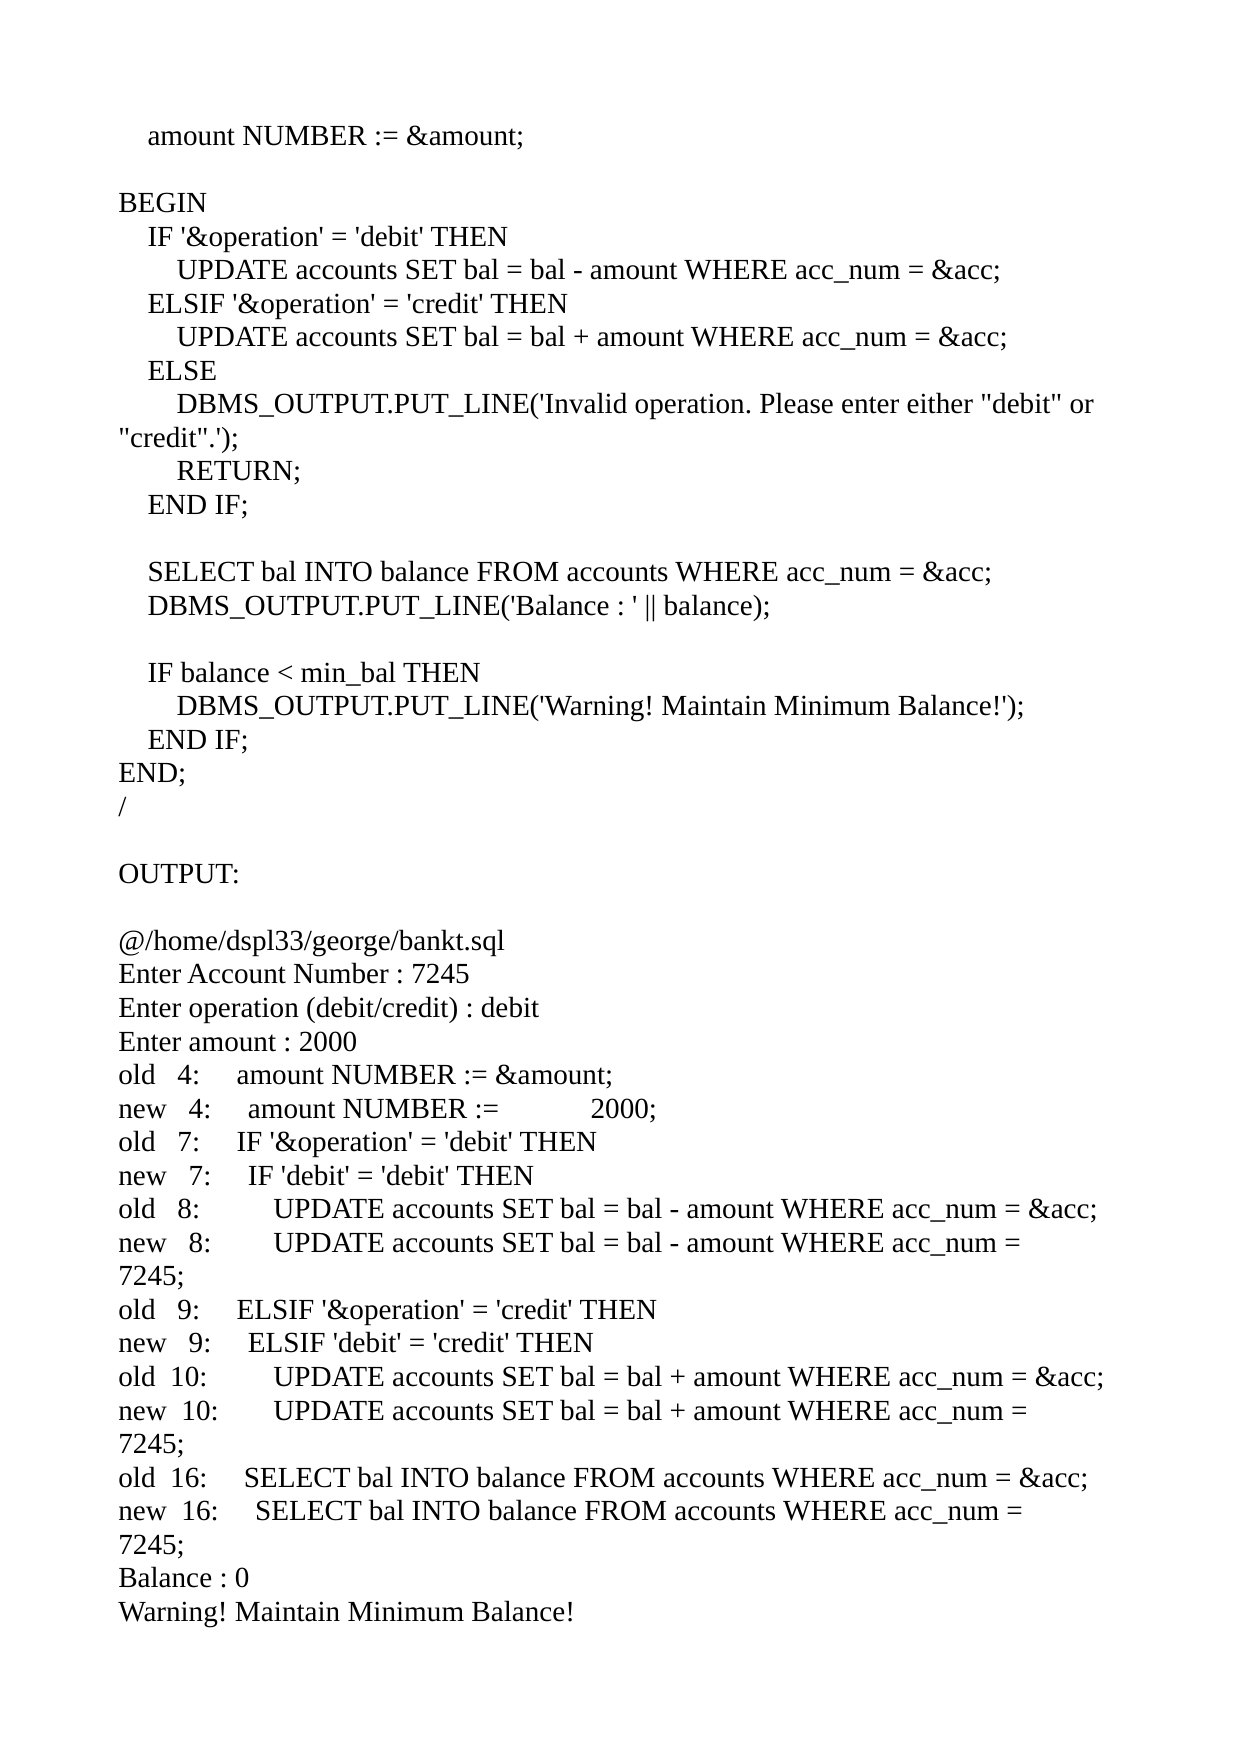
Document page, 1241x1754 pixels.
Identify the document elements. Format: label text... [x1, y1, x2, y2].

text SELECT bal INTO balance FROM accounts WHERE acc_num = &acc; [118, 554, 1122, 588]
text DBMS_OUTPUT.PUT_LINE('Balance : ' || balance); [118, 588, 1122, 621]
text DBMS_OUTPUT.PUT_LINE('Warning! Maintain Minimum Balance!'); [118, 688, 1122, 722]
text Enter operation (debit/credit) : debit [118, 990, 1122, 1024]
text old 10: UPDATE accounts SET bal = bal + amount WHERE acc_num = &acc; [118, 1359, 1122, 1393]
text Balance : 0 [118, 1560, 1122, 1594]
text new 10: UPDATE accounts SET bal = bal + amount WHERE acc_num = 7245; [118, 1393, 1122, 1460]
text ELSIF '&operation' = 'credit' THEN [118, 286, 1122, 319]
text END; [118, 755, 1122, 789]
text new 8: UPDATE accounts SET bal = bal - amount WHERE acc_num = 7245; [118, 1225, 1122, 1292]
text DBMS_OUTPUT.PUT_LINE('Invalid operation. Please enter either "debit" or "credit".'); [118, 386, 1122, 453]
text / [118, 789, 1122, 822]
text OUTPUT: [118, 856, 1122, 889]
text old 7: IF '&operation' = 'debit' THEN [118, 1124, 1122, 1158]
text RETURN; [118, 453, 1122, 487]
text Warning! Maintain Minimum Balance! [118, 1594, 1122, 1627]
text END IF; [118, 487, 1122, 521]
text BEGIN [118, 185, 1122, 219]
text old 8: UPDATE accounts SET bal = bal - amount WHERE acc_num = &acc; [118, 1191, 1122, 1225]
text old 4: amount NUMBER := &amount; [118, 1057, 1122, 1091]
text new 7: IF 'debit' = 'debit' THEN [118, 1158, 1122, 1191]
text Enter amount : 2000 [118, 1024, 1122, 1057]
text new 9: ELSIF 'debit' = 'credit' THEN [118, 1326, 1122, 1359]
text old 16: SELECT bal INTO balance FROM accounts WHERE acc_num = &acc; [118, 1460, 1122, 1493]
text ELSE [118, 353, 1122, 386]
text END IF; [118, 722, 1122, 755]
text UPDATE accounts SET bal = bal + amount WHERE acc_num = &acc; [118, 319, 1122, 353]
text IF balance < min_bal THEN [118, 655, 1122, 688]
text UPDATE accounts SET bal = bal - amount WHERE acc_num = &acc; [118, 252, 1122, 286]
text @/home/dspl33/george/bankt.sql [118, 923, 1122, 957]
text amount NUMBER := &amount; [118, 118, 1122, 152]
text Enter Account Number : 7245 [118, 957, 1122, 990]
text old 9: ELSIF '&operation' = 'credit' THEN [118, 1292, 1122, 1326]
text IF '&operation' = 'debit' THEN [118, 219, 1122, 252]
text new 16: SELECT bal INTO balance FROM accounts WHERE acc_num = 7245; [118, 1493, 1122, 1560]
text new 4: amount NUMBER := 2000; [118, 1091, 1122, 1124]
